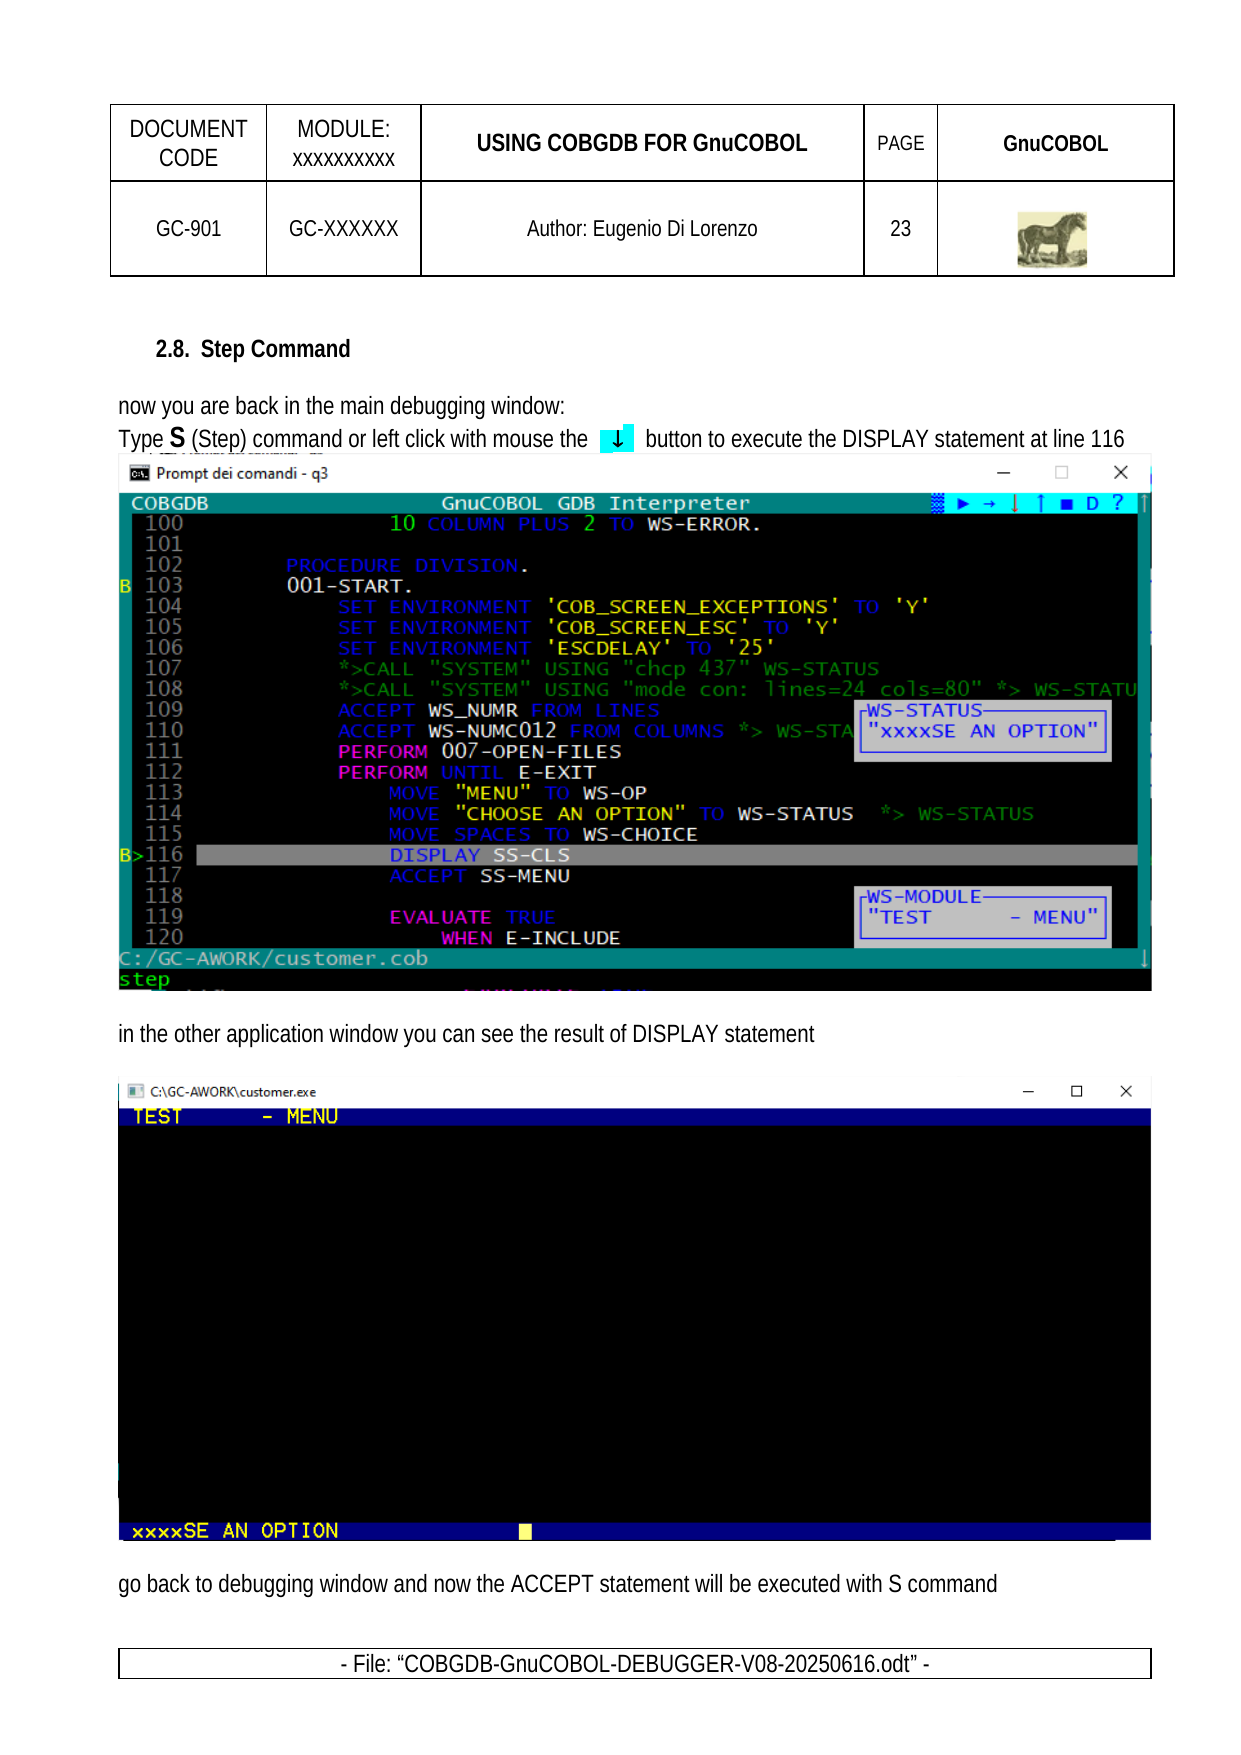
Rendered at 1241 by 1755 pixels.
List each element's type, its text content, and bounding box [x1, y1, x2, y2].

subtitle Step Command [156, 334, 1152, 362]
text go back to debugging window and now the ACCEPT statement will be executed with S command [118, 1569, 1152, 1597]
text in the other application window you can see the result of DISPLAY statement [118, 1019, 1152, 1047]
text now you are back in the main debugging window: [118, 391, 1152, 420]
text Type S (Step) command or left click with mouse the  button to execute the DISPLAY statement at line 116 [118, 420, 1152, 453]
